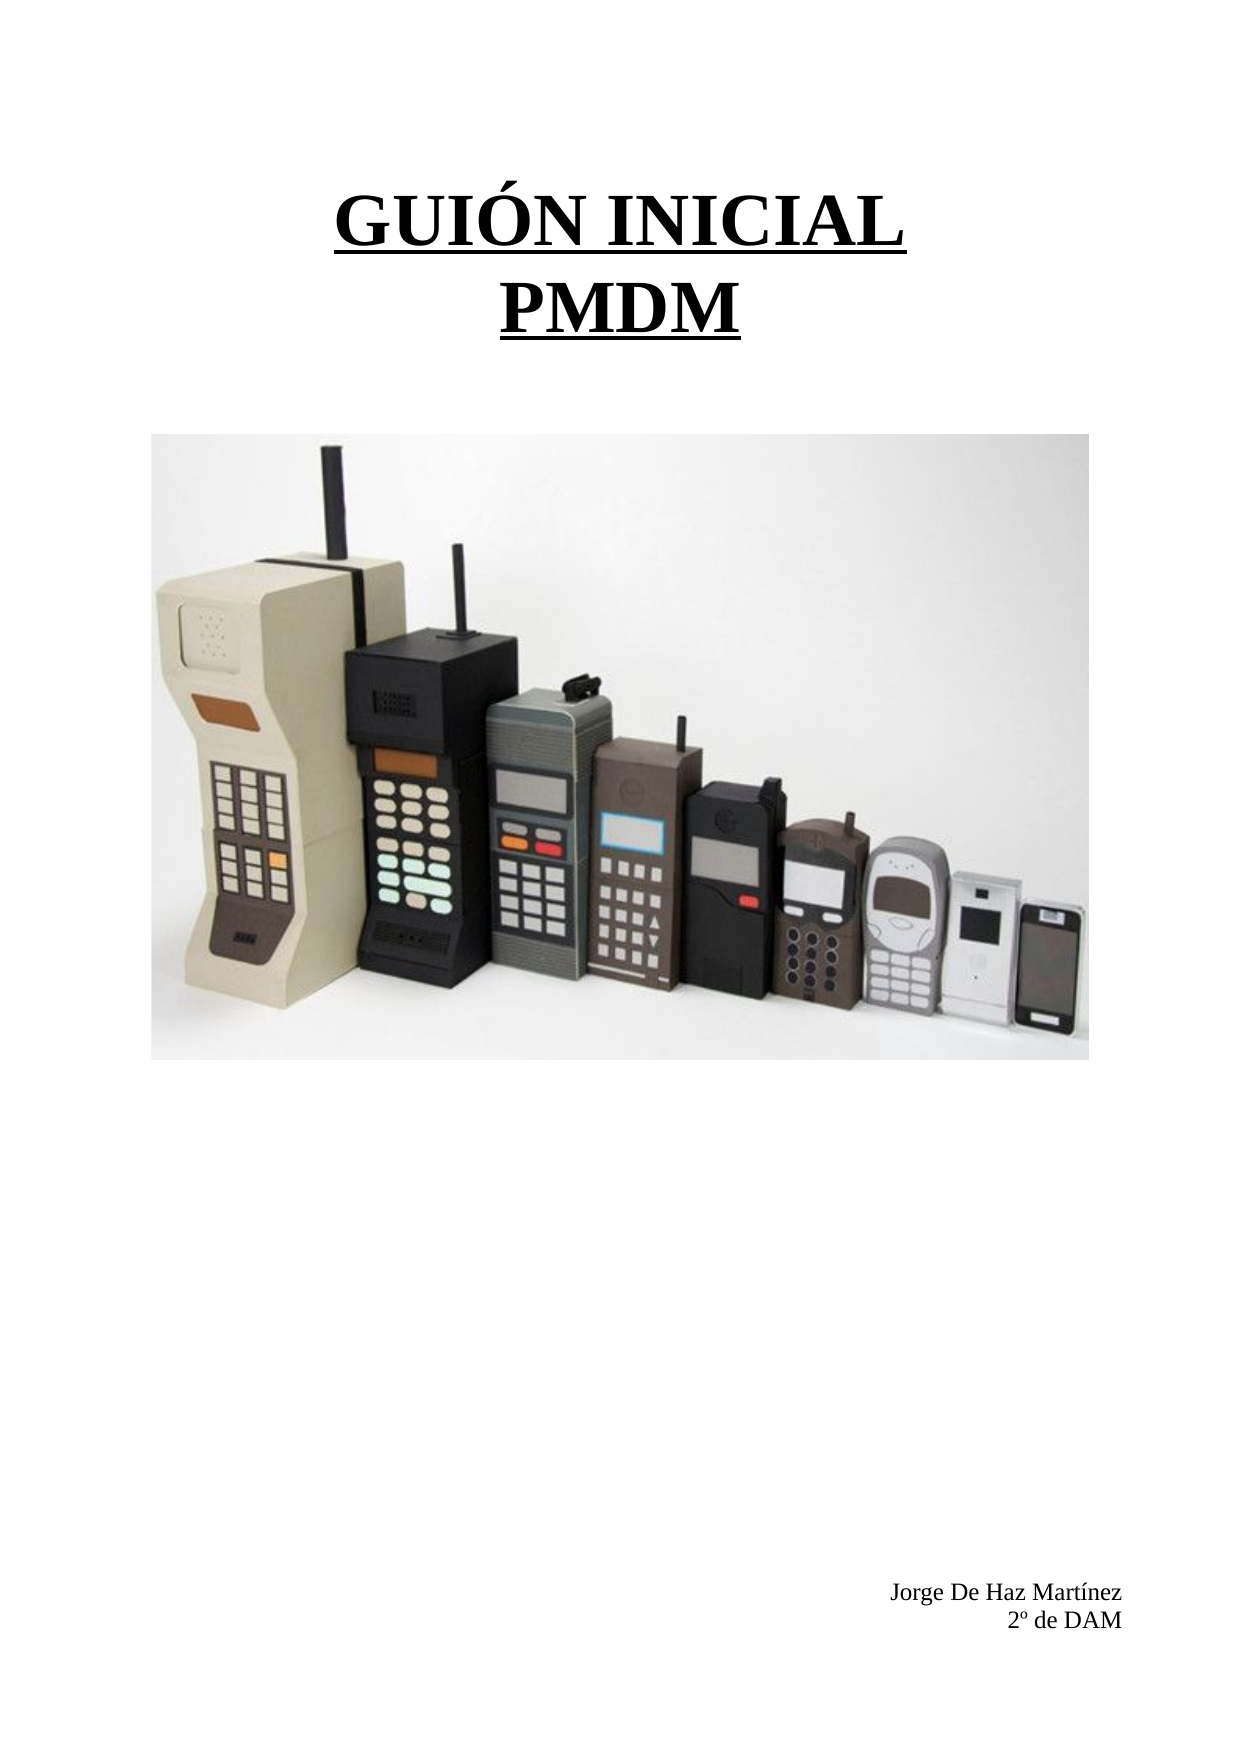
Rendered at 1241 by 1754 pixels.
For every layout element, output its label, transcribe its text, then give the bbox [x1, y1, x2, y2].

picture [151, 434, 1089, 1060]
text 2º de DAM [118, 1606, 1122, 1634]
text Jorge De Haz Martínez [118, 1577, 1122, 1606]
text PMDM [118, 262, 1122, 348]
text GUIÓN INICIAL [118, 176, 1122, 262]
